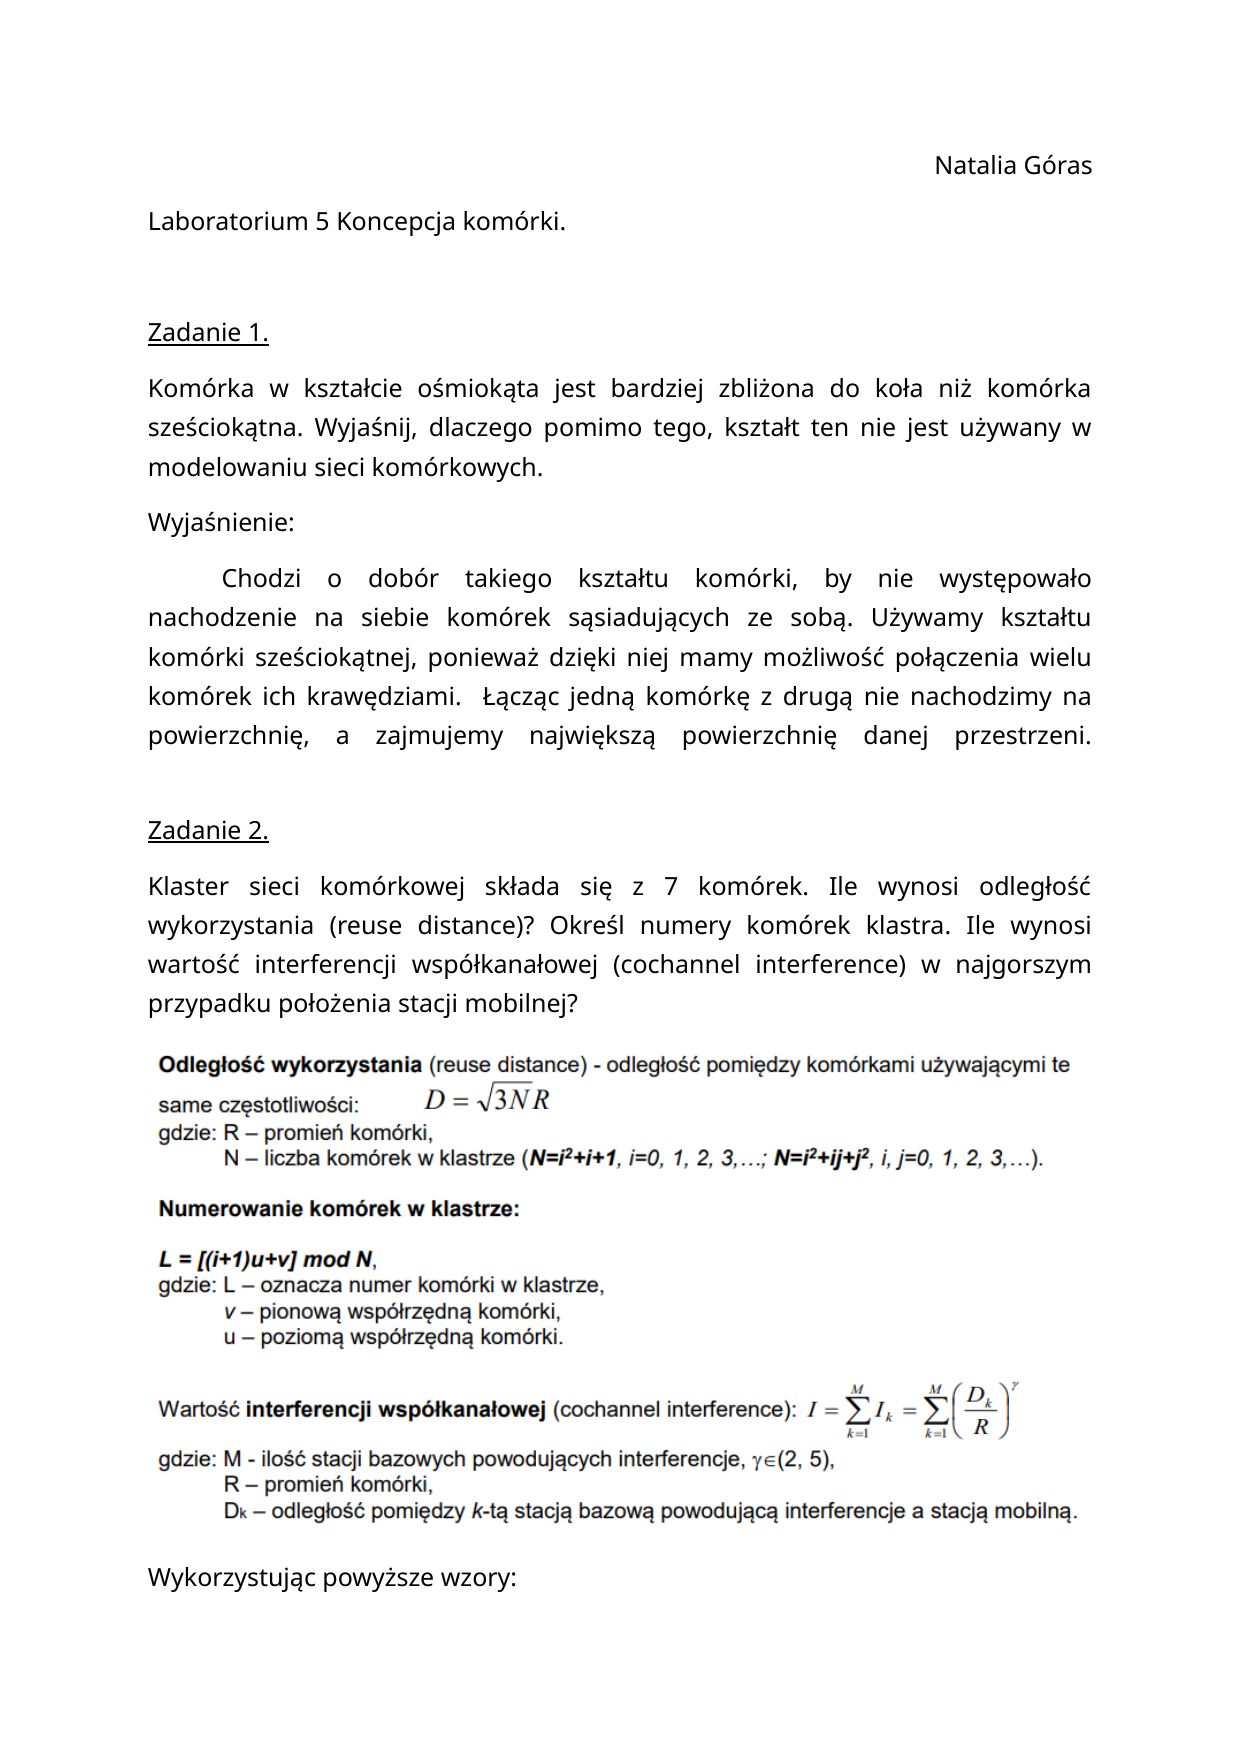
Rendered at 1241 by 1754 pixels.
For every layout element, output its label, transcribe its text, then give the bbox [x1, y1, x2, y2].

text Laboratorium 5 Koncepcja komórki. [148, 203, 1093, 237]
text Chodzi o dobór takiego kształtu komórki, by nie występowało nachodzenie na siebie komórek sąsiadujących ze sobą. Używamy kształtu komórki sześciokątnej, ponieważ dzięki niej mamy możliwość połączenia wielu komórek ich krawędziami. Łącząc jedną komórkę z drugą nie nachodzimy na powierzchnię, a zajmujemy największą powierzchnię danej przestrzeni. [148, 561, 1093, 791]
text Natalia Góras [148, 148, 1093, 182]
text Komórka w kształcie ośmiokąta jest bardziej zbliżona do koła niż komórka sześciokątna. Wyjaśnij, dlaczego pomimo tego, kształt ten nie jest używany w modelowaniu sieci komórkowych. [148, 371, 1093, 483]
text Zadanie 2. [148, 813, 1093, 847]
text Wyjaśnienie: [148, 505, 1093, 539]
text Klaster sieci komórkowej składa się z 7 komórek. Ile wynosi odległość wykorzystania (reuse distance)? Określ numery komórek klastra. Ile wynosi wartość interferencji współkanałowej (cochannel interference) w najgorszym przypadku położenia stacji mobilnej? [148, 868, 1093, 1020]
text Wykorzystując powyższe wzory: [148, 1560, 1093, 1594]
text Zadanie 1. [148, 315, 1093, 349]
